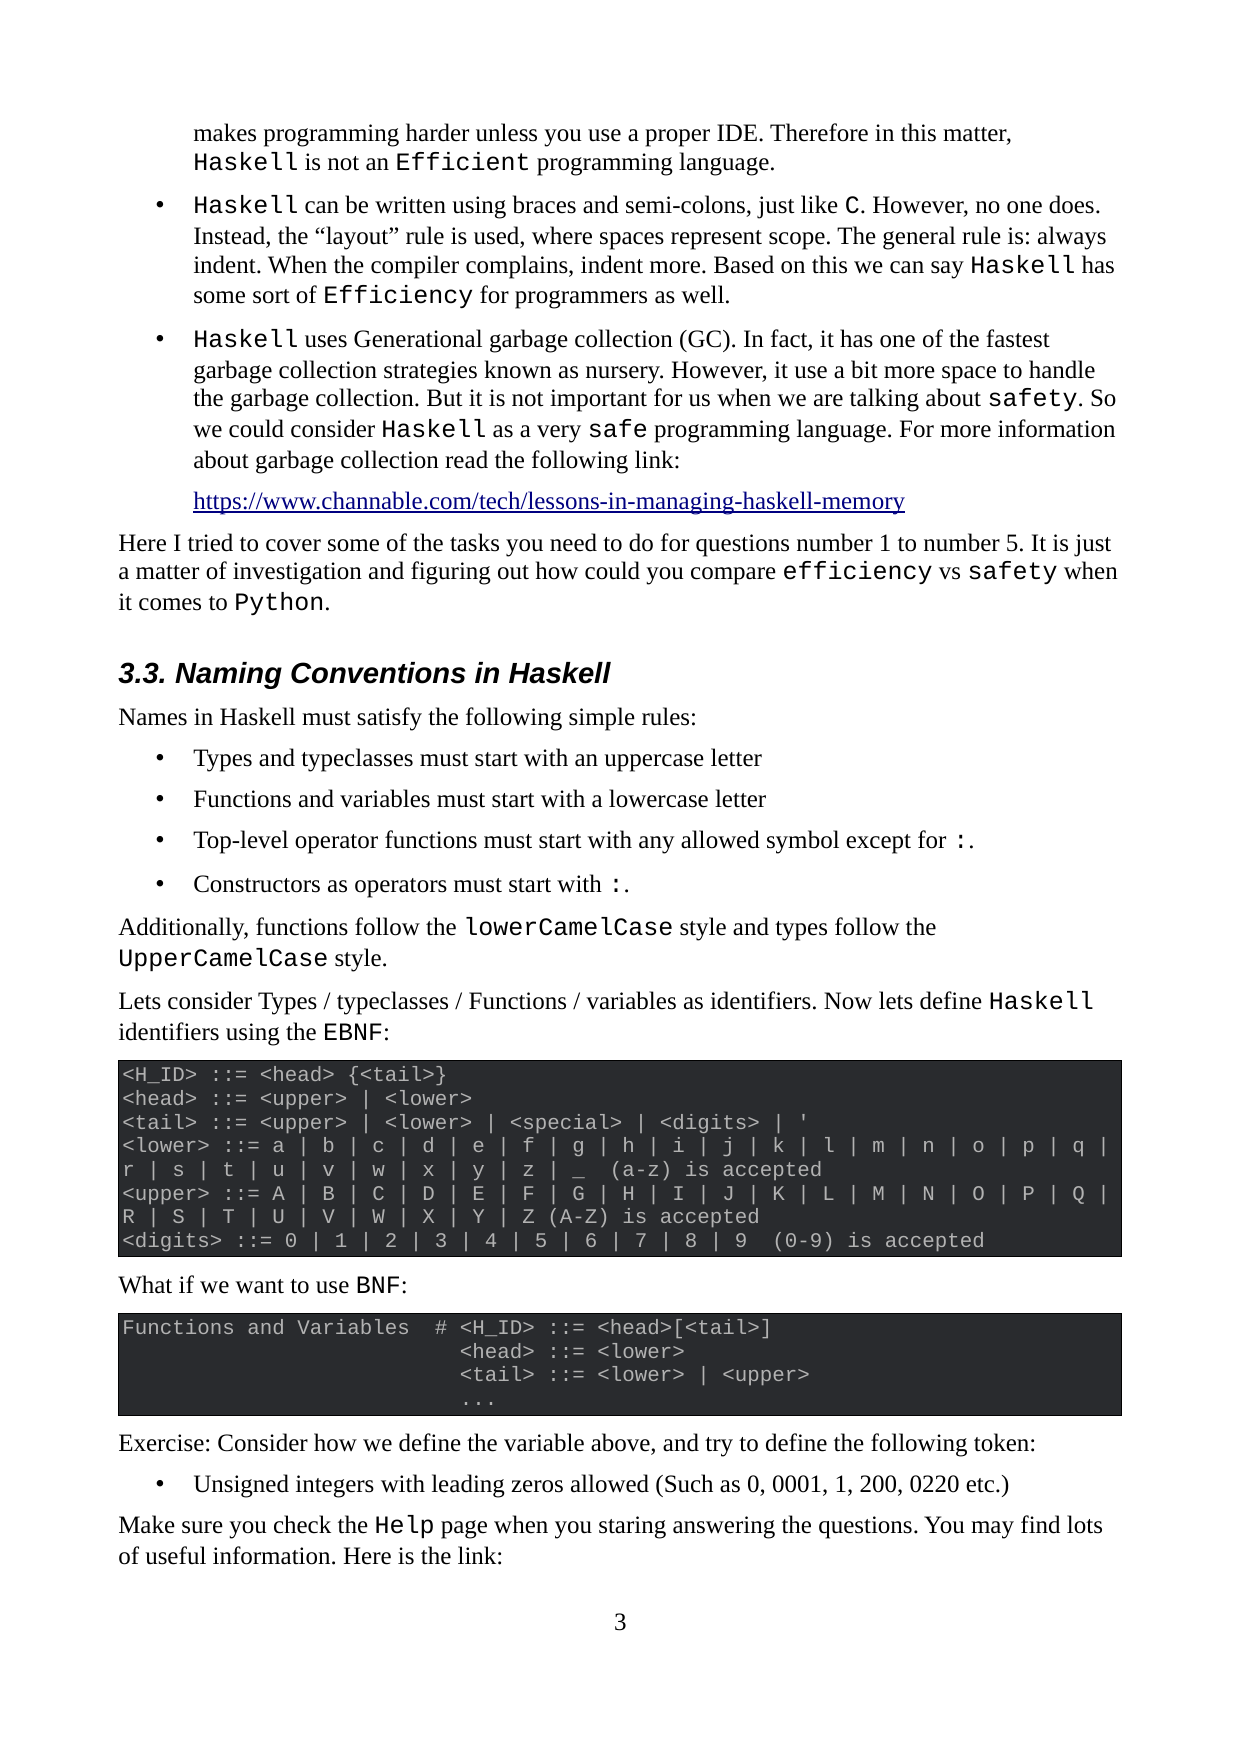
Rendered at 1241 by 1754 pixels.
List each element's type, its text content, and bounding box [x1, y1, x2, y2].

list Types and typeclasses must start with an uppercase letter [156, 743, 1122, 772]
text <tail> ::= <lower> | <upper> [119, 1361, 1121, 1384]
text Lets consider Types / typeclasses / Functions / variables as identifiers. Now lets define Haskell identifiers using the EBNF: [118, 986, 1122, 1048]
list makes programming harder unless you use a proper IDE. Therefore in this matter, Haskell is not an Efficient programming language. [156, 118, 1122, 178]
subtitle Naming Conventions in Haskell [118, 656, 1122, 689]
list https://www.channable.com/tech/lessons-in-managing-haskell-memory [156, 486, 1122, 515]
text Make sure you check the Help page when you staring answering the questions. You may find lots of useful information. Here is the link: [118, 1511, 1122, 1570]
list Top-level operator functions must start with any allowed symbol except for :. [156, 825, 1122, 856]
text <H_ID> ::= <head> {<tail>} [119, 1061, 1121, 1084]
list Haskell uses Generational garbage collection (GC). In fact, it has one of the fastest garbage collection strategies known as nursery. However, it use a bit more space to handle the garbage collection. But it is not important for us when we are talking about safety. So we could consider Haskell as a very safe programming language. For more information about garbage collection read the following link: [156, 324, 1122, 474]
text <tail> ::= <upper> | <lower> | <special> | <digits> | ' [119, 1108, 1121, 1131]
text Exercise: Consider how we define the variable above, and try to define the following token: [118, 1428, 1122, 1457]
text What if we want to use BNF: [118, 1270, 1122, 1301]
text Names in Haskell must satisfy the following simple rules: [118, 702, 1122, 730]
list Haskell can be written using braces and semi-colons, just like C. However, no one does. Instead, the “layout” rule is used, where spaces represent scope. The general rule is: always indent. When the compiler complains, indent more. Based on this we can say Haskell has some sort of Efficiency for programmers as well. [156, 190, 1122, 311]
text <head> ::= <upper> | <lower> [119, 1084, 1121, 1108]
text Here I tried to cover some of the tasks you need to do for questions number 1 to number 5. It is just a matter of investigation and figuring out how could you compare efficiency vs safety when it comes to Python. [118, 528, 1122, 618]
text Additionally, functions follow the lowerCamelCase style and types follow the UpperCamelCase style. [118, 912, 1122, 974]
text ... [119, 1384, 1121, 1415]
text Functions and Variables # <H_ID> ::= <head>[<tail>] [119, 1314, 1121, 1337]
list Constructors as operators must start with :. [156, 869, 1122, 899]
text <lower> ::= a | b | c | d | e | f | g | h | i | j | k | l | m | n | o | p | q | r | s | t | u | v | w | x | y | z | _ (a-z) is accepted [119, 1131, 1121, 1179]
list Unsigned integers with leading zeros allowed (Such as 0, 0001, 1, 200, 0220 etc.) [156, 1469, 1122, 1498]
text <digits> ::= 0 | 1 | 2 | 3 | 4 | 5 | 6 | 7 | 8 | 9 (0-9) is accepted [119, 1226, 1121, 1256]
text <head> ::= <lower> [119, 1337, 1121, 1361]
text <upper> ::= A | B | C | D | E | F | G | H | I | J | K | L | M | N | O | P | Q | R | S | T | U | V | W | X | Y | Z (A-Z) is accepted [119, 1179, 1121, 1226]
list Functions and variables must start with a lowercase letter [156, 784, 1122, 813]
